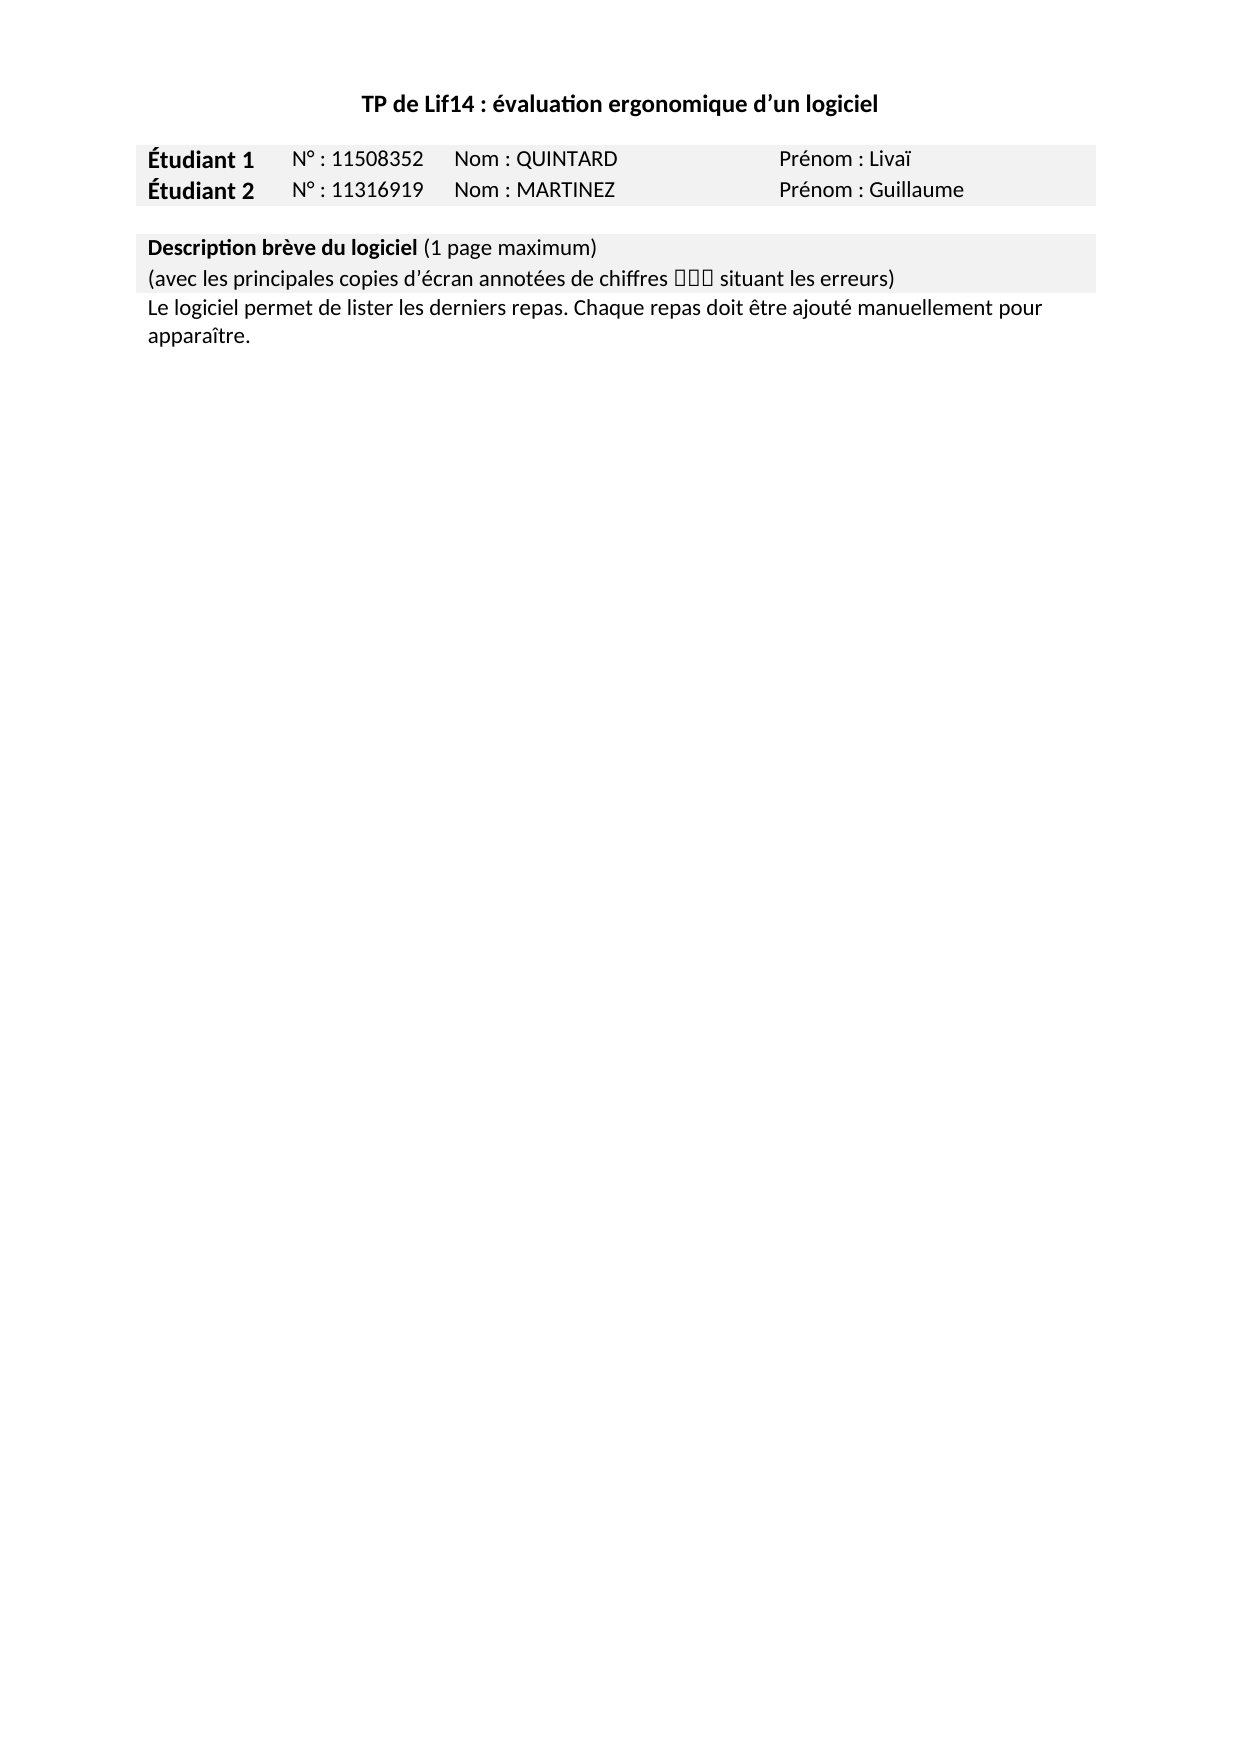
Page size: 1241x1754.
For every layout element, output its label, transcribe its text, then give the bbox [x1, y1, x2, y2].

table_header Nom : Quintard [443, 145, 768, 175]
table_header N° : 11508352 [281, 145, 443, 175]
table_header Étudiant 1 [136, 145, 281, 175]
table_cell Le logiciel permet de lister les derniers repas. Chaque repas doit être ajouté manuellement pour apparaître. [136, 293, 1096, 1663]
table_cell N° : 11316919 [281, 175, 443, 206]
table_header Prénom : Livaï [768, 145, 1096, 175]
table_cell Étudiant 2 [136, 175, 281, 206]
table_cell [136, 206, 1096, 233]
table_cell Prénom : Guillaume [768, 175, 1096, 206]
text TP de Lif14 : évaluation ergonomique d’un logiciel [148, 89, 1092, 119]
table_cell Description brève du logiciel (1 page maximum) (avec les principales copies d’écran annotées de chiffres  situant les erreurs) [136, 234, 1096, 293]
table_cell Nom : Martinez [443, 175, 768, 206]
